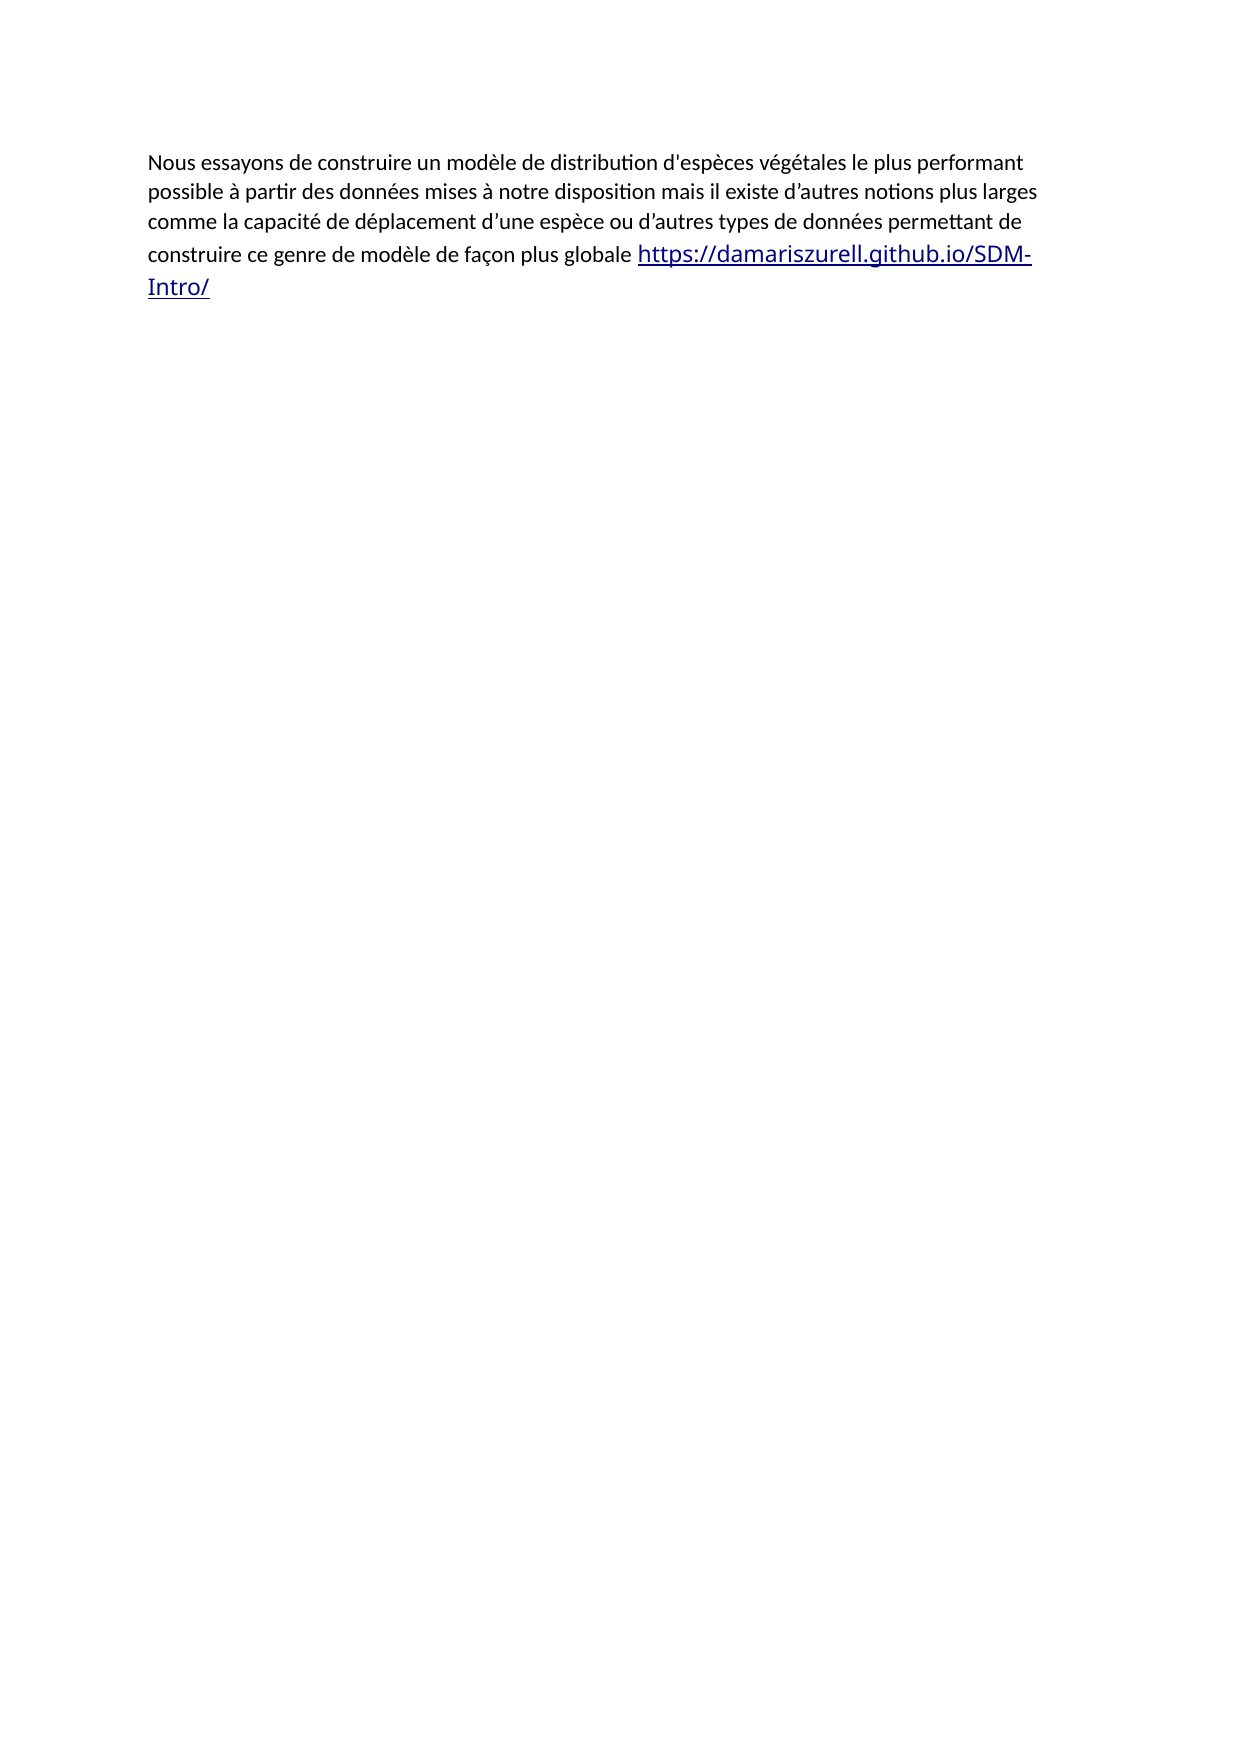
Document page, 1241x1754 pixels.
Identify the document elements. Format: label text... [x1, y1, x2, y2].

text Nous essayons de construire un modèle de distribution d'espèces végétales le plus performant possible à partir des données mises à notre disposition mais il existe d’autres notions plus larges comme la capacité de déplacement d’une espèce ou d’autres types de données permettant de construire ce genre de modèle de façon plus globale https://damariszurell.github.io/SDM-Intro/ [148, 148, 1093, 302]
